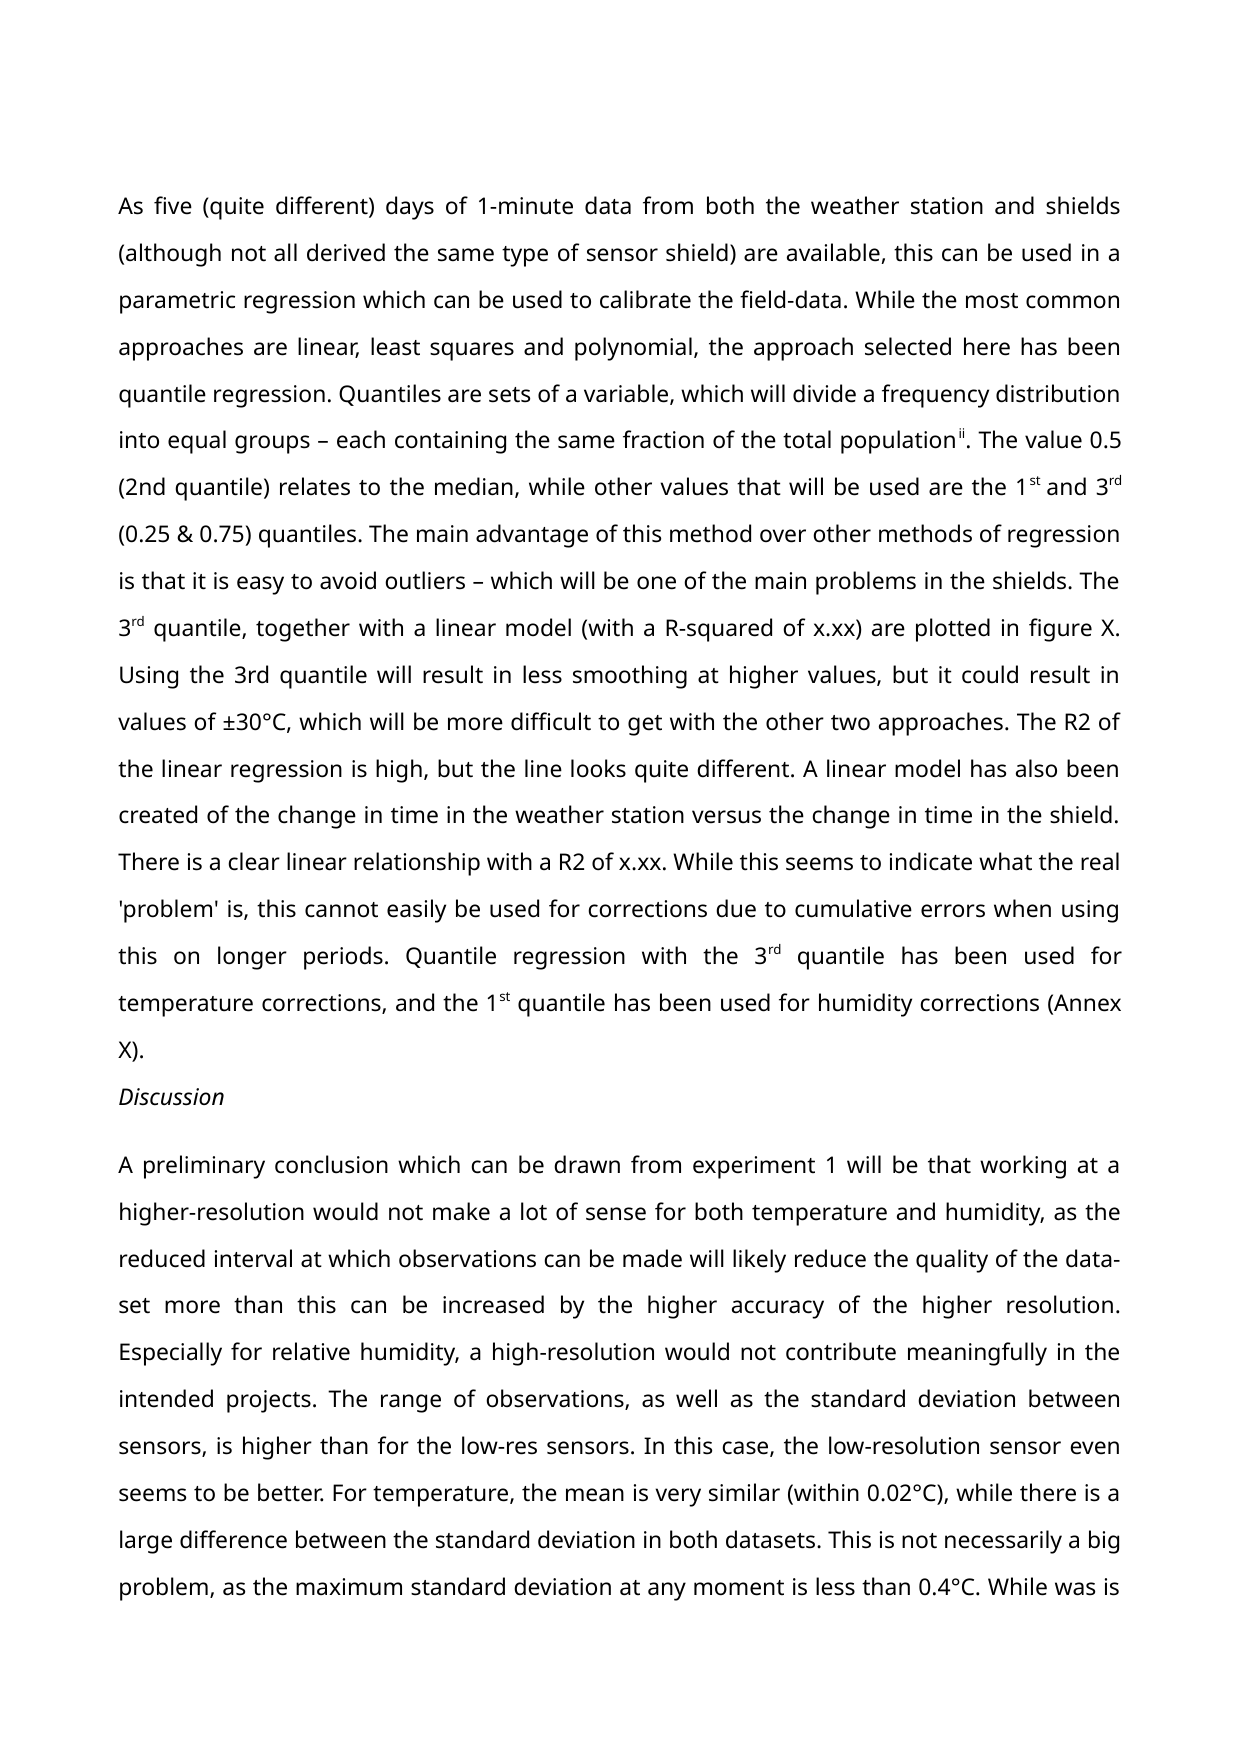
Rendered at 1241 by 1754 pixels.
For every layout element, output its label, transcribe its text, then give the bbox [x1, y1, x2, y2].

text Discussion [118, 1081, 1122, 1112]
text As five (quite different) days of 1-minute data from both the weather station and shields (although not all derived the same type of sensor shield) are available, this can be used in a parametric regression which can be used to calibrate the field-data. While the most common approaches are linear, least squares and polynomial, the approach selected here has been quantile regression. Quantiles are sets of a variable, which will divide a frequency distribution into equal groups – each containing the same fraction of the total population. The value 0.5 (2nd quantile) relates to the median, while other values that will be used are the 1st and 3rd (0.25 & 0.75) quantiles. The main advantage of this method over other methods of regression is that it is easy to avoid outliers – which will be one of the main problems in the shields. The 3rd quantile, together with a linear model (with a R-squared of x.xx) are plotted in figure X. Using the 3rd quantile will result in less smoothing at higher values, but it could result in values of ±30°C, which will be more difficult to get with the other two approaches. The R2 of the linear regression is high, but the line looks quite different. A linear model has also been created of the change in time in the weather station versus the change in time in the shield. There is a clear linear relationship with a R2 of x.xx. While this seems to indicate what the real 'problem' is, this cannot easily be used for corrections due to cumulative errors when using this on longer periods. Quantile regression with the 3rd quantile has been used for temperature corrections, and the 1st quantile has been used for humidity corrections (Annex X). [118, 190, 1122, 1065]
text A preliminary conclusion which can be drawn from experiment 1 will be that working at a higher-resolution would not make a lot of sense for both temperature and humidity, as the reduced interval at which observations can be made will likely reduce the quality of the data-set more than this can be increased by the higher accuracy of the higher resolution. Especially for relative humidity, a high-resolution would not contribute meaningfully in the intended projects. The range of observations, as well as the standard deviation between sensors, is higher than for the low-res sensors. In this case, the low-resolution sensor even seems to be better. For temperature, the mean is very similar (within 0.02°C), while there is a large difference between the standard deviation in both datasets. This is not necessarily a big problem, as the maximum standard deviation at any moment is less than 0.4°C. While was is [118, 1149, 1122, 1602]
